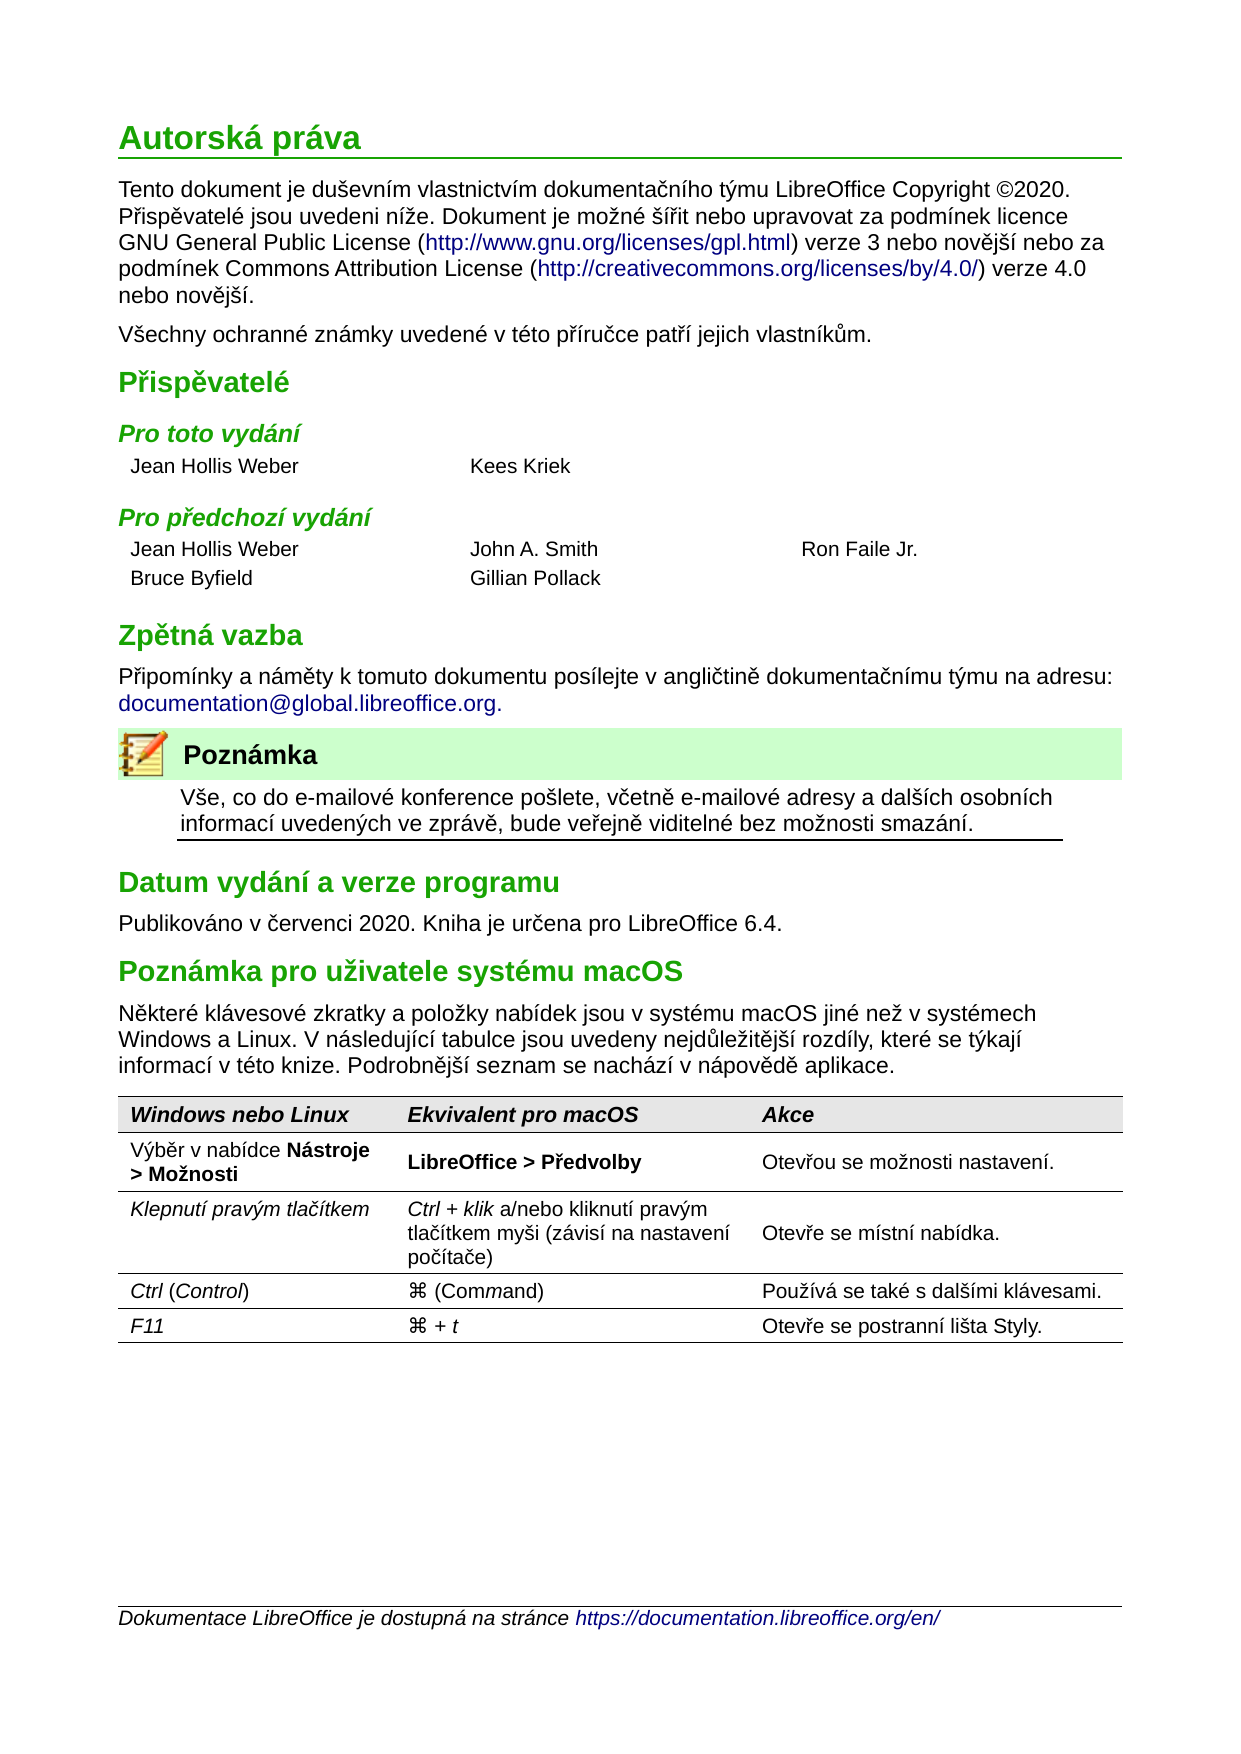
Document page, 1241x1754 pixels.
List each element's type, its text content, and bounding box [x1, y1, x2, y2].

text Připomínky a náměty k tomuto dokumentu posílejte v angličtině dokumentačnímu týmu na adresu: documentation@global.libreoffice.org. [118, 663, 1122, 716]
subtitle Přispěvatelé [118, 365, 1122, 398]
table_header Windows nebo Linux [118, 1097, 396, 1132]
table_cell Ctrl + klik a/nebo kliknutí pravým tlačítkem myši (závisí na nastavení počítače) [396, 1192, 750, 1273]
table_cell Klepnutí pravým tlačítkem [118, 1192, 396, 1273]
table_header Akce [750, 1097, 1123, 1132]
table_header Ekvivalent pro macOS [396, 1097, 750, 1132]
table_cell [789, 566, 1122, 594]
table_cell ⌘ (Command) [396, 1274, 750, 1307]
subtitle Pro předchozí vydání [118, 503, 1122, 531]
table_header Jean Hollis Weber [118, 537, 458, 566]
table_cell Ctrl (Control) [118, 1274, 396, 1307]
table_cell Otevře se místní nabídka. [750, 1192, 1123, 1273]
text Vše, co do e-mailové konference pošlete, včetně e-mailové adresy a dalších osobních informací uvedených ve zprávě, bude veřejně viditelné bez možnosti smazání. [177, 780, 1063, 839]
table_header John A. Smith [458, 537, 789, 566]
table_cell Gillian Pollack [458, 566, 789, 594]
subtitle Autorská práva [118, 118, 1122, 157]
subtitle Poznámka [118, 728, 1122, 780]
text Publikováno v červenci 2020. Kniha je určena pro LibreOffice 6.4. [118, 910, 1122, 937]
table_cell Výběr v nabídce Nástroje > Možnosti [118, 1133, 396, 1191]
table_header [789, 454, 1122, 482]
table_cell LibreOffice > Předvolby [396, 1133, 750, 1191]
subtitle Datum vydání a verze programu [118, 865, 1122, 898]
table_cell F11 [118, 1309, 396, 1342]
table_cell Otevřou se možnosti nastavení. [750, 1133, 1123, 1191]
subtitle Poznámka pro uživatele systému macOS [118, 954, 1122, 988]
table_header Jean Hollis Weber [118, 454, 458, 482]
subtitle Pro toto vydání [118, 419, 1122, 448]
picture [119, 729, 170, 780]
table_cell Bruce Byfield [118, 566, 458, 594]
table_header Kees Kriek [458, 454, 789, 482]
table_header Ron Faile Jr. [789, 537, 1122, 566]
text Některé klávesové zkratky a položky nabídek jsou v systému macOS jiné než v systémech Windows a Linux. V následující tabulce jsou uvedeny nejdůležitější rozdíly, které se týkají informací v této knize. Podrobnější seznam se nachází v nápovědě aplikace. [118, 999, 1122, 1079]
subtitle Zpětná vazba [118, 618, 1122, 651]
table_cell ⌘ + t [396, 1309, 750, 1342]
text Všechny ochranné známky uvedené v této příručce patří jejich vlastníkům. [118, 321, 1122, 347]
text Tento dokument je duševním vlastnictvím dokumentačního týmu LibreOffice Copyright ©2020. Přispěvatelé jsou uvedeni níže. Dokument je možné šířit nebo upravovat za podmínek licence GNU General Public License (http://www.gnu.org/licenses/gpl.html) verze 3 nebo novější nebo za podmínek Commons Attribution License (http://creativecommons.org/licenses/by/4.0/) verze 4.0 nebo novější. [118, 176, 1122, 308]
table_cell Používá se také s dalšími klávesami. [750, 1274, 1123, 1307]
table_cell Otevře se postranní lišta Styly. [750, 1309, 1123, 1342]
